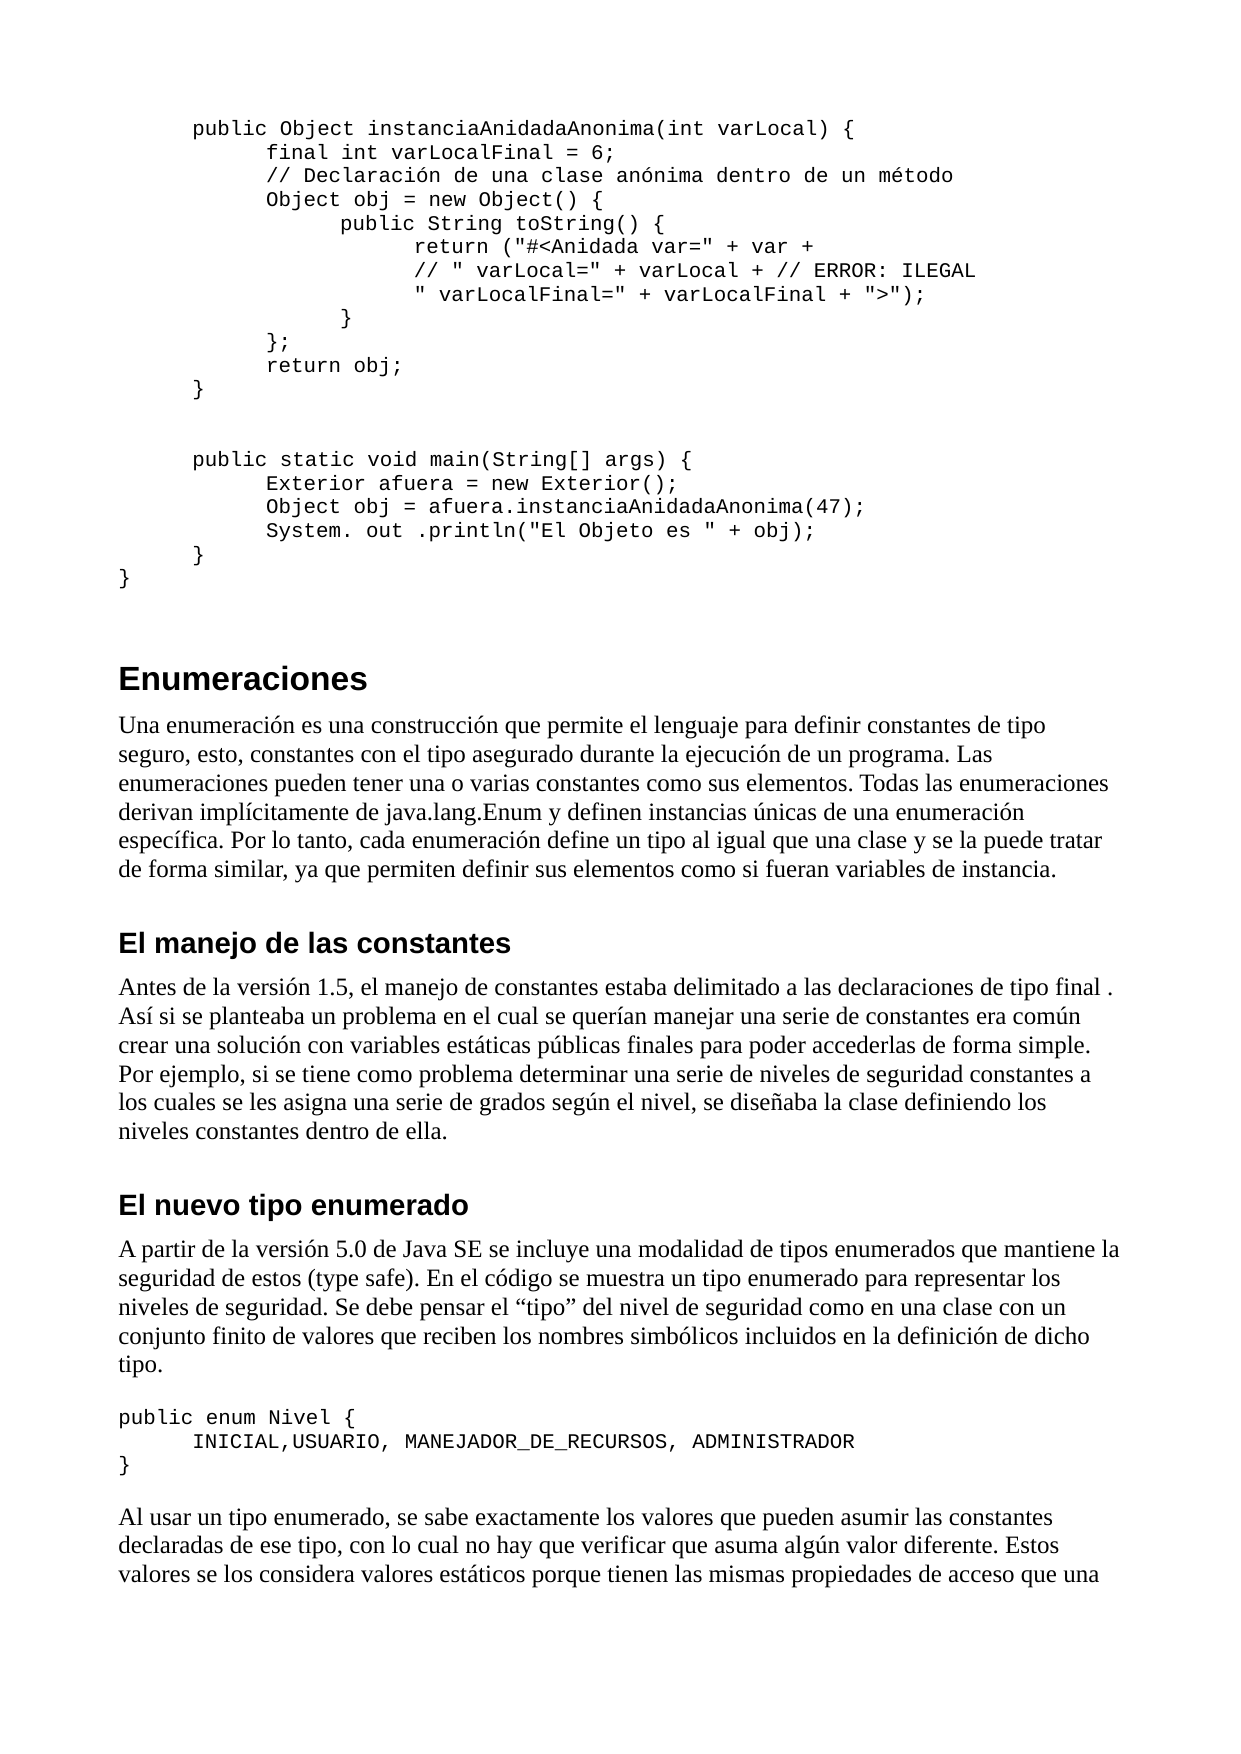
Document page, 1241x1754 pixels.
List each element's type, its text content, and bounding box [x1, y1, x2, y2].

text Object obj = afuera.instanciaAnidadaAnonima(47); [118, 496, 1122, 520]
text INICIAL,USUARIO, MANEJADOR_DE_RECURSOS, ADMINISTRADOR [118, 1431, 1122, 1454]
text } [118, 378, 1122, 402]
text Antes de la versión 1.5, el manejo de constantes estaba delimitado a las declaraciones de tipo final . Así si se planteaba un problema en el cual se querían manejar una serie de constantes era común crear una solución con variables estáticas públicas finales para poder accederlas de forma simple. Por ejemplo, si se tiene como problema determinar una serie de niveles de seguridad constantes a los cuales se les asigna una serie de grados según el nivel, se diseñaba la clase definiendo los niveles constantes dentro de ella. [118, 972, 1122, 1145]
text public static void main(String[] args) { [118, 449, 1122, 473]
text return obj; [118, 354, 1122, 378]
text Una enumeración es una construcción que permite el lenguaje para definir constantes de tipo seguro, esto, constantes con el tipo asegurado durante la ejecución de un programa. Las enumeraciones pueden tener una o varias constantes como sus elementos. Todas las enumeraciones derivan implícitamente de java.lang.Enum y definen instancias únicas de una enumeración específica. Por lo tanto, cada enumeración define un tipo al igual que una clase y se la puede tratar de forma similar, ya que permiten definir sus elementos como si fueran variables de instancia. [118, 710, 1122, 883]
text } [118, 1454, 1122, 1478]
text // Declaración de una clase anónima dentro de un método [118, 165, 1122, 189]
text A partir de la versión 5.0 de Java SE se incluye una modalidad de tipos enumerados que mantiene la seguridad de estos (type safe). En el código se muestra un tipo enumerado para representar los niveles de seguridad. Se debe pensar el “tipo” del nivel de seguridad como en una clase con un conjunto finito de valores que reciben los nombres simbólicos incluidos en la definición de dicho tipo. [118, 1234, 1122, 1378]
text public enum Nivel { [118, 1407, 1122, 1431]
text } [118, 307, 1122, 331]
text final int varLocalFinal = 6; [118, 142, 1122, 165]
text public Object instanciaAnidadaAnonima(int varLocal) { [118, 118, 1122, 142]
text } [118, 544, 1122, 567]
text " varLocalFinal=" + varLocalFinal + ">"); [118, 284, 1122, 307]
text public String toString() { [118, 213, 1122, 236]
text Object obj = new Object() { [118, 189, 1122, 213]
text Al usar un tipo enumerado, se sabe exactamente los valores que pueden asumir las constantes declaradas de ese tipo, con lo cual no hay que verificar que asuma algún valor diferente. Estos valores se los considera valores estáticos porque tienen las mismas propiedades de acceso que una [118, 1502, 1122, 1588]
text // " varLocal=" + varLocal + // ERROR: ILEGAL [118, 260, 1122, 284]
text } [118, 567, 1122, 591]
text Exterior afuera = new Exterior(); [118, 473, 1122, 496]
subtitle El nuevo tipo enumerado [118, 1188, 1122, 1222]
subtitle Enumeraciones [118, 659, 1122, 698]
text return ("#<Anidada var=" + var + [118, 236, 1122, 260]
text }; [118, 331, 1122, 354]
text System. out .println("El Objeto es " + obj); [118, 520, 1122, 544]
subtitle El manejo de las constantes [118, 926, 1122, 960]
